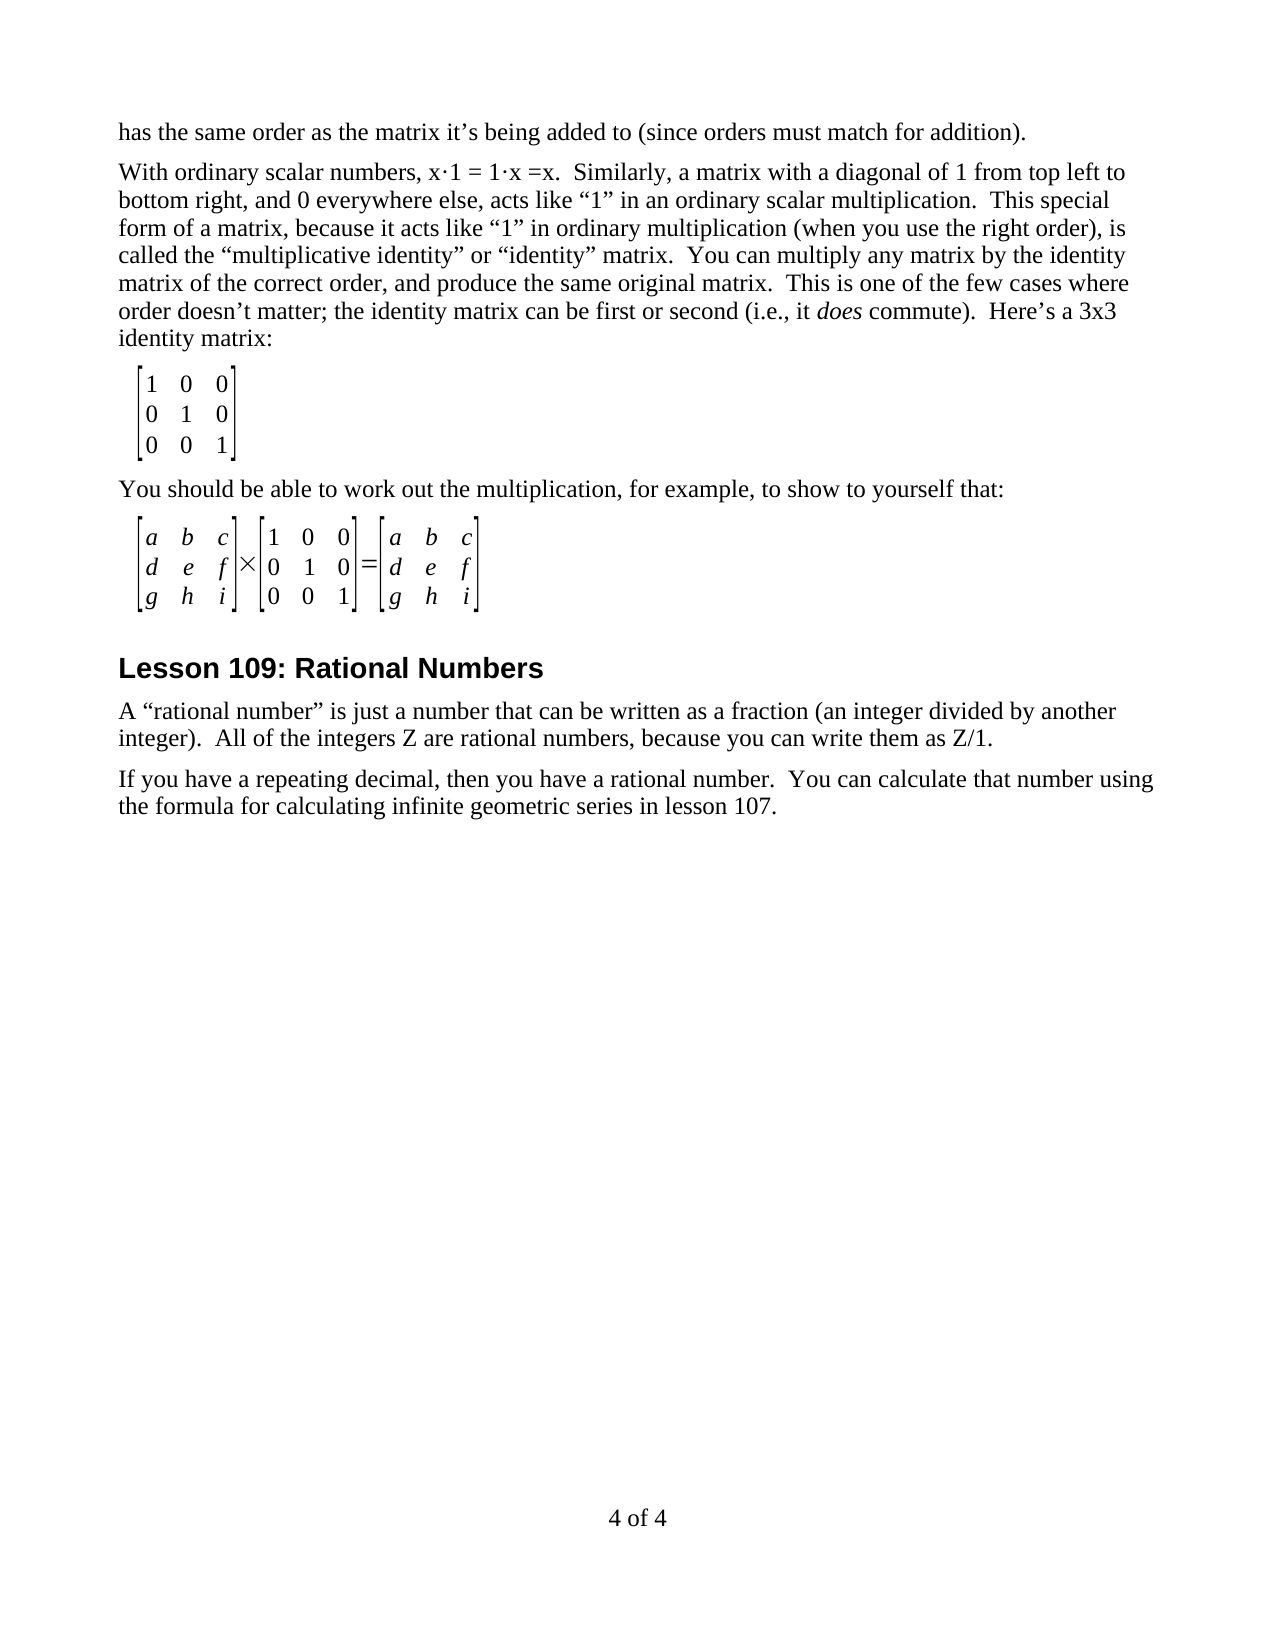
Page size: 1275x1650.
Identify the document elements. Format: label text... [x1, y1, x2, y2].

subtitle Lesson 109: Rational Numbers [118, 652, 1157, 684]
text has the same order as the matrix it’s being added to (since orders must match for addition). [118, 118, 1157, 146]
text If you have a repeating decimal, then you have a rational number. You can calculate that number using the formula for calculating infinite geometric series in lesson 107. [118, 765, 1157, 820]
text With ordinary scalar numbers, x·1 = 1·x =x. Similarly, a matrix with a diagonal of 1 from top left to bottom right, and 0 everywhere else, acts like “1” in an ordinary scalar multiplication. This special form of a matrix, because it acts like “1” in ordinary multiplication (when you use the right order), is called the “multiplicative identity” or “identity” matrix. You can multiply any matrix by the identity matrix of the correct order, and produce the same original matrix. This is one of the few cases where order doesn’t matter; the identity matrix can be first or second (i.e., it does commute). Here’s a 3x3 identity matrix: [118, 158, 1157, 352]
text A “rational number” is just a number that can be written as a fraction (an integer divided by another integer). All of the integers Z are rational numbers, because you can write them as Z/1. [118, 697, 1157, 752]
text You should be able to work out the multiplication, for example, to show to yourself that: [118, 475, 1157, 503]
